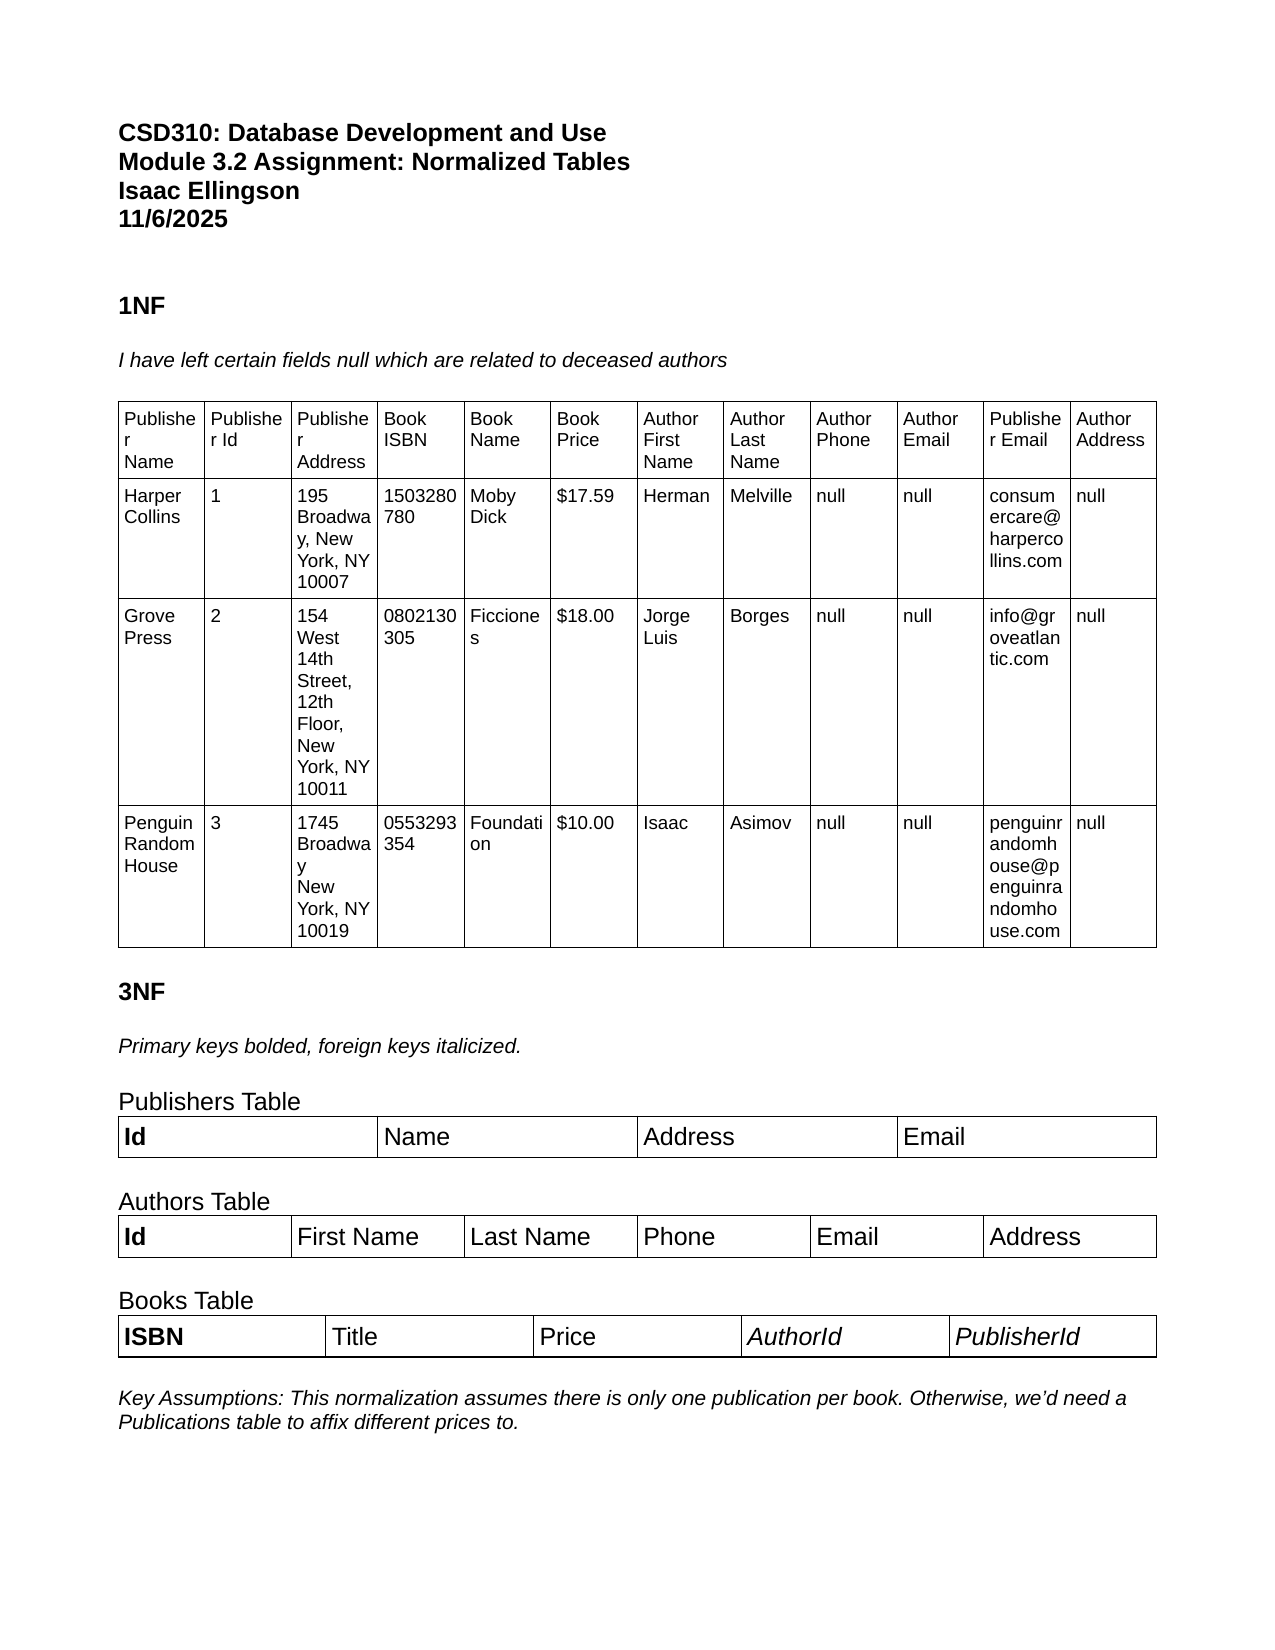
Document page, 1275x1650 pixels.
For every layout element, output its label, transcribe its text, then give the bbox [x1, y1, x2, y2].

table_header AuthorId [742, 1316, 949, 1356]
table_cell $10.00 [551, 806, 637, 947]
table_header PublisherId [950, 1316, 1156, 1356]
text 11/6/2025 [118, 204, 1157, 233]
table_header Book Name [465, 402, 550, 478]
table_cell info@groveatlantic.com [984, 599, 1070, 805]
table_cell null [898, 479, 983, 598]
table_header Publisher Address [292, 402, 377, 478]
table_cell Borges [724, 599, 810, 805]
table_cell null [1071, 806, 1156, 947]
table_cell Moby Dick [465, 479, 550, 598]
table_header Name [378, 1117, 637, 1157]
table_header Publisher Name [119, 402, 204, 478]
table_cell Herman [638, 479, 723, 598]
text Authors Table [118, 1187, 1157, 1215]
table_cell Isaac [638, 806, 723, 947]
text Publishers Table [118, 1087, 1157, 1116]
table_cell Asimov [724, 806, 810, 947]
table_cell 195 Broadway, New York, NY 10007 [292, 479, 377, 598]
table_cell null [1071, 479, 1156, 598]
table_cell 154 West 14th Street, 12th Floor, New York, NY 10011 [292, 599, 377, 805]
table_header Author Phone [811, 402, 897, 478]
text 1NF [118, 291, 1157, 348]
table_header Phone [638, 1216, 810, 1257]
table_cell null [811, 479, 897, 598]
table_header Address [984, 1216, 1156, 1257]
text Key Assumptions: This normalization assumes there is only one publication per book. Otherwise, we’d need a Publications table to affix different prices to. [118, 1386, 1157, 1434]
text Books Table [118, 1286, 1157, 1315]
table_cell Jorge Luis [638, 599, 723, 805]
table_header ISBN [119, 1316, 325, 1356]
table_header Publisher Email [984, 402, 1070, 478]
table_cell null [898, 806, 983, 947]
table_cell 3 [205, 806, 291, 947]
table_cell Ficciones [465, 599, 550, 805]
text Primary keys bolded, foreign keys italicized. [118, 1034, 1157, 1058]
text 3NF [118, 977, 1157, 1005]
table_cell null [811, 599, 897, 805]
table_cell Harper Collins [119, 479, 204, 598]
table_header Title [326, 1316, 533, 1356]
table_cell 0553293354 [378, 806, 464, 947]
table_cell null [811, 806, 897, 947]
table_cell $18.00 [551, 599, 637, 805]
text Isaac Ellingson [118, 176, 1157, 204]
table_cell penguinrandomhouse@penguinrandomhouse.com [984, 806, 1070, 947]
table_cell consumercare@harpercollins.com [984, 479, 1070, 598]
table_header Price [534, 1316, 741, 1356]
table_cell null [898, 599, 983, 805]
table_header Author First Name [638, 402, 723, 478]
table_cell null [1071, 599, 1156, 805]
text Module 3.2 Assignment: Normalized Tables [118, 147, 1157, 176]
table_cell 0802130305 [378, 599, 464, 805]
table_cell 2 [205, 599, 291, 805]
table_header Id [119, 1117, 377, 1157]
table_header Book ISBN [378, 402, 464, 478]
table_header Author Last Name [724, 402, 810, 478]
table_cell 1 [205, 479, 291, 598]
table_header Author Address [1071, 402, 1156, 478]
table_header Author Email [898, 402, 983, 478]
table_cell $17.59 [551, 479, 637, 598]
table_header Last Name [465, 1216, 637, 1257]
table_header Publisher Id [205, 402, 291, 478]
table_header Id [119, 1216, 291, 1257]
table_header Email [898, 1117, 1156, 1157]
table_cell Grove Press [119, 599, 204, 805]
table_cell 1745 Broadway New York, NY 10019 [292, 806, 377, 947]
table_header Email [811, 1216, 983, 1257]
table_header Address [638, 1117, 897, 1157]
table_header Book Price [551, 402, 637, 478]
table_cell Foundation [465, 806, 550, 947]
text CSD310: Database Development and Use [118, 118, 1157, 147]
table_header First Name [292, 1216, 464, 1257]
text I have left certain fields null which are related to deceased authors [118, 348, 1157, 401]
table_cell Penguin Random House [119, 806, 204, 947]
table_cell 1503280780 [378, 479, 464, 598]
table_cell Melville [724, 479, 810, 598]
